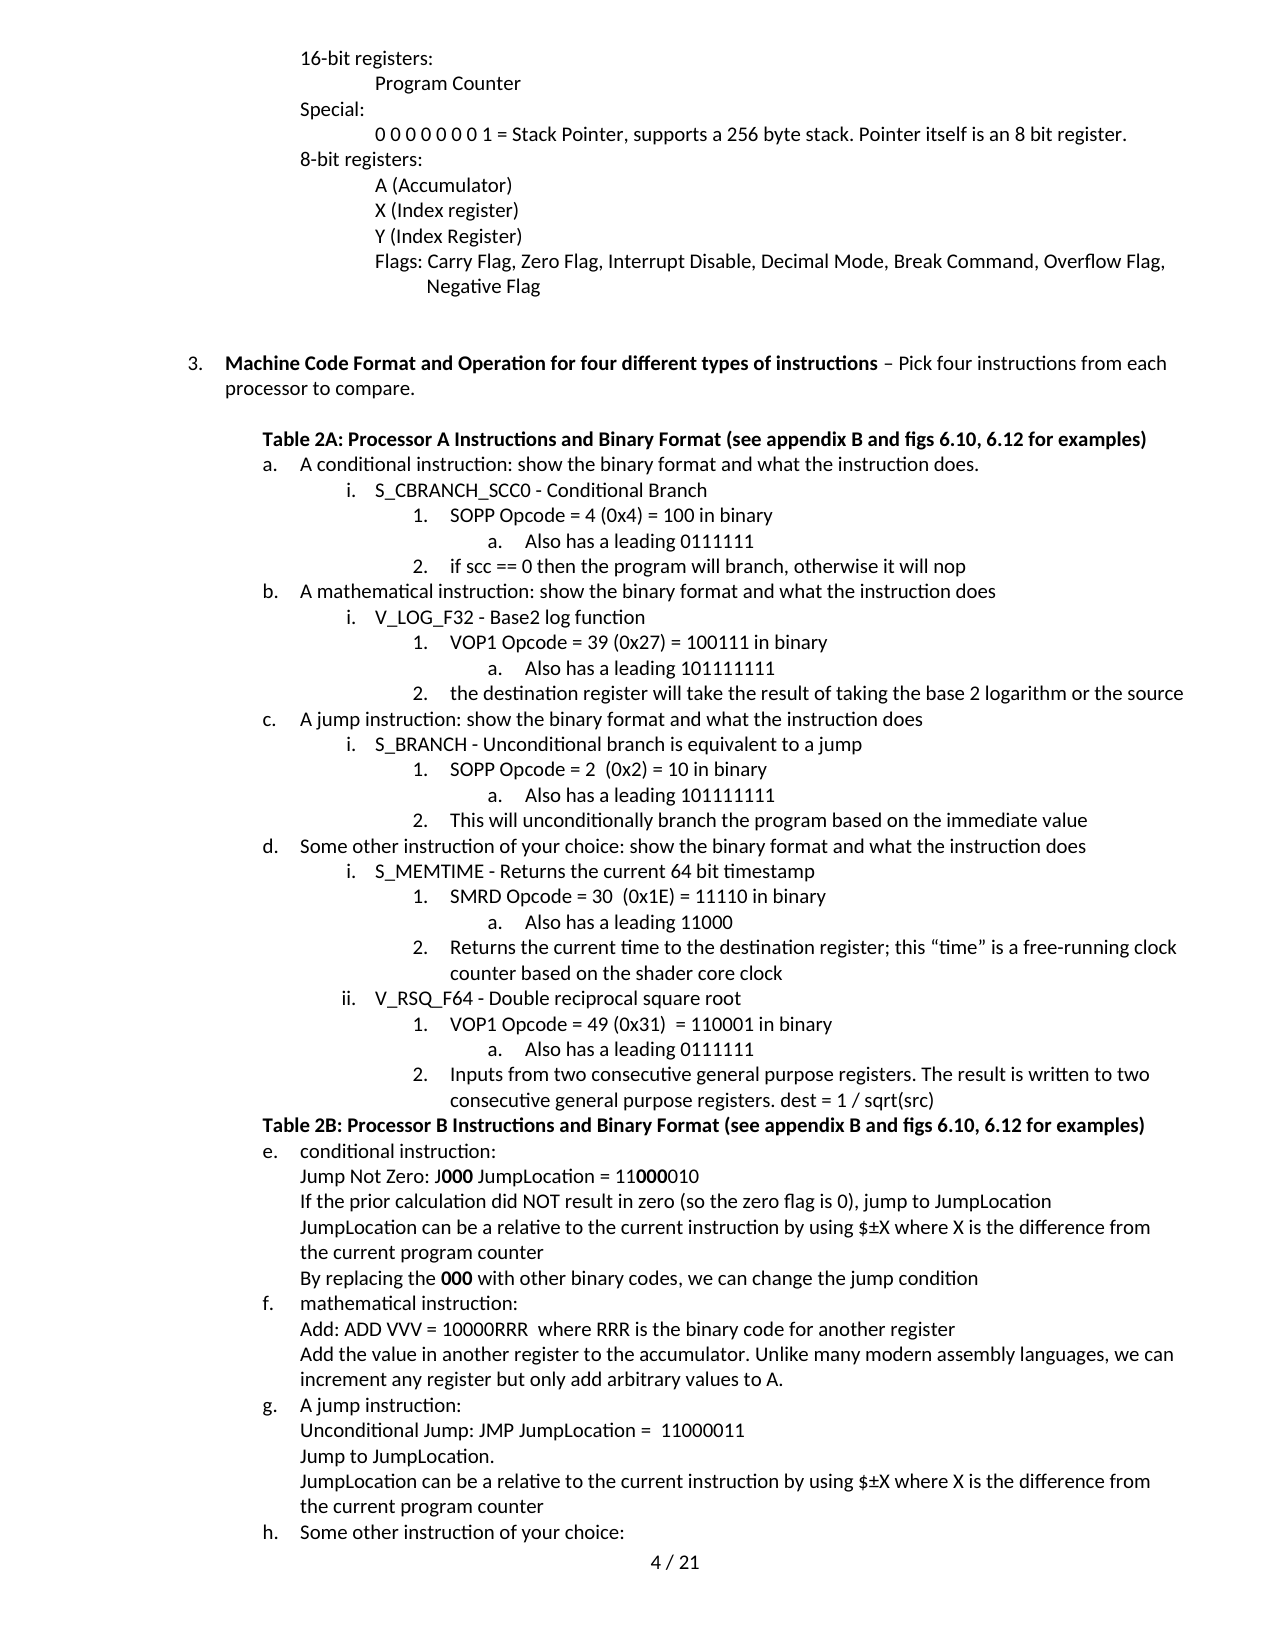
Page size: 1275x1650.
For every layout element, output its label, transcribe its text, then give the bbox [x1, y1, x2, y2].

list SOPP Opcode = 2 (0x2) = 10 in binary [412, 757, 1200, 782]
list V_LOG_F32 - Base2 log function [356, 604, 1200, 629]
list Also has a leading 101111111 [487, 782, 1200, 807]
list Some other instruction of your choice: [262, 1519, 1200, 1544]
list A conditional instruction: show the binary format and what the instruction does. [262, 452, 1200, 477]
list Also has a leading 0111111 [487, 1036, 1200, 1062]
text 8-bit registers: [262, 147, 1200, 172]
text X (Index register) [262, 197, 1200, 223]
text Add the value in another register to the accumulator. Unlike many modern assembly languages, we can increment any register but only add arbitrary values to A. [300, 1341, 1200, 1392]
text 16-bit registers: [262, 45, 1200, 70]
list This will unconditionally branch the program based on the immediate value [412, 807, 1200, 833]
list Also has a leading 101111111 [487, 655, 1200, 680]
text Jump Not Zero: J000 JumpLocation = 11000010 [300, 1163, 1200, 1189]
list if scc == 0 then the program will branch, otherwise it will nop [412, 553, 1200, 579]
list Inputs from two consecutive general purpose registers. The result is written to two consecutive general purpose registers. dest = 1 / sqrt(src) [412, 1062, 1200, 1112]
list mathematical instruction: [262, 1290, 1200, 1316]
list Some other instruction of your choice: show the binary format and what the instruction does [262, 833, 1200, 858]
text Special: [262, 96, 1200, 121]
list the destination register will take the result of taking the base 2 logarithm or the source [412, 680, 1200, 706]
list SOPP Opcode = 4 (0x4) = 100 in binary [412, 502, 1200, 528]
text 0 0 0 0 0 0 0 1 = Stack Pointer, supports a 256 byte stack. Pointer itself is an 8 bit register. [262, 121, 1200, 147]
text Table 2B: Processor B Instructions and Binary Format (see appendix B and figs 6.10, 6.12 for examples) [262, 1112, 1200, 1138]
list V_RSQ_F64 - Double reciprocal square root [356, 985, 1200, 1011]
list S_BRANCH - Unconditional branch is equivalent to a jump [356, 731, 1200, 757]
list Machine Code Format and Operation for four different types of instructions – Pick four instructions from each processor to compare. [187, 350, 1200, 401]
list VOP1 Opcode = 39 (0x27) = 100111 in binary [412, 629, 1200, 655]
text the current program counter [300, 1239, 1200, 1265]
text Y (Index Register) [262, 223, 1200, 248]
text Program Counter [262, 70, 1200, 96]
list VOP1 Opcode = 49 (0x31) = 110001 in binary [412, 1011, 1200, 1036]
list A jump instruction: show the binary format and what the instruction does [262, 706, 1200, 731]
list Also has a leading 11000 [487, 909, 1200, 934]
text Table 2A: Processor A Instructions and Binary Format (see appendix B and figs 6.10, 6.12 for examples) [262, 426, 1200, 452]
list S_MEMTIME - Returns the current 64 bit timestamp [356, 858, 1200, 884]
text If the prior calculation did NOT result in zero (so the zero flag is 0), jump to JumpLocation [300, 1189, 1200, 1214]
text By replacing the 000 with other binary codes, we can change the jump condition [300, 1265, 1200, 1290]
list A jump instruction: [262, 1392, 1200, 1417]
list Returns the current time to the destination register; this “time” is a free-running clock counter based on the shader core clock [412, 934, 1200, 985]
list conditional instruction: [262, 1138, 1200, 1163]
text Negative Flag [337, 274, 1200, 299]
text Unconditional Jump: JMP JumpLocation = 11000011 [300, 1417, 1200, 1443]
text Jump to JumpLocation. [300, 1443, 1200, 1468]
text JumpLocation can be a relative to the current instruction by using $±X where X is the difference from [300, 1468, 1200, 1494]
text JumpLocation can be a relative to the current instruction by using $±X where X is the difference from [300, 1214, 1200, 1239]
text Flags: Carry Flag, Zero Flag, Interrupt Disable, Decimal Mode, Break Command, Overflow Flag, [262, 248, 1200, 274]
list A mathematical instruction: show the binary format and what the instruction does [262, 579, 1200, 604]
list SMRD Opcode = 30 (0x1E) = 11110 in binary [412, 884, 1200, 909]
list S_CBRANCH_SCC0 - Conditional Branch [356, 477, 1200, 502]
text the current program counter [300, 1494, 1200, 1519]
text A (Accumulator) [262, 172, 1200, 197]
list Also has a leading 0111111 [487, 528, 1200, 553]
text Add: ADD VVV = 10000RRR where RRR is the binary code for another register [300, 1316, 1200, 1341]
